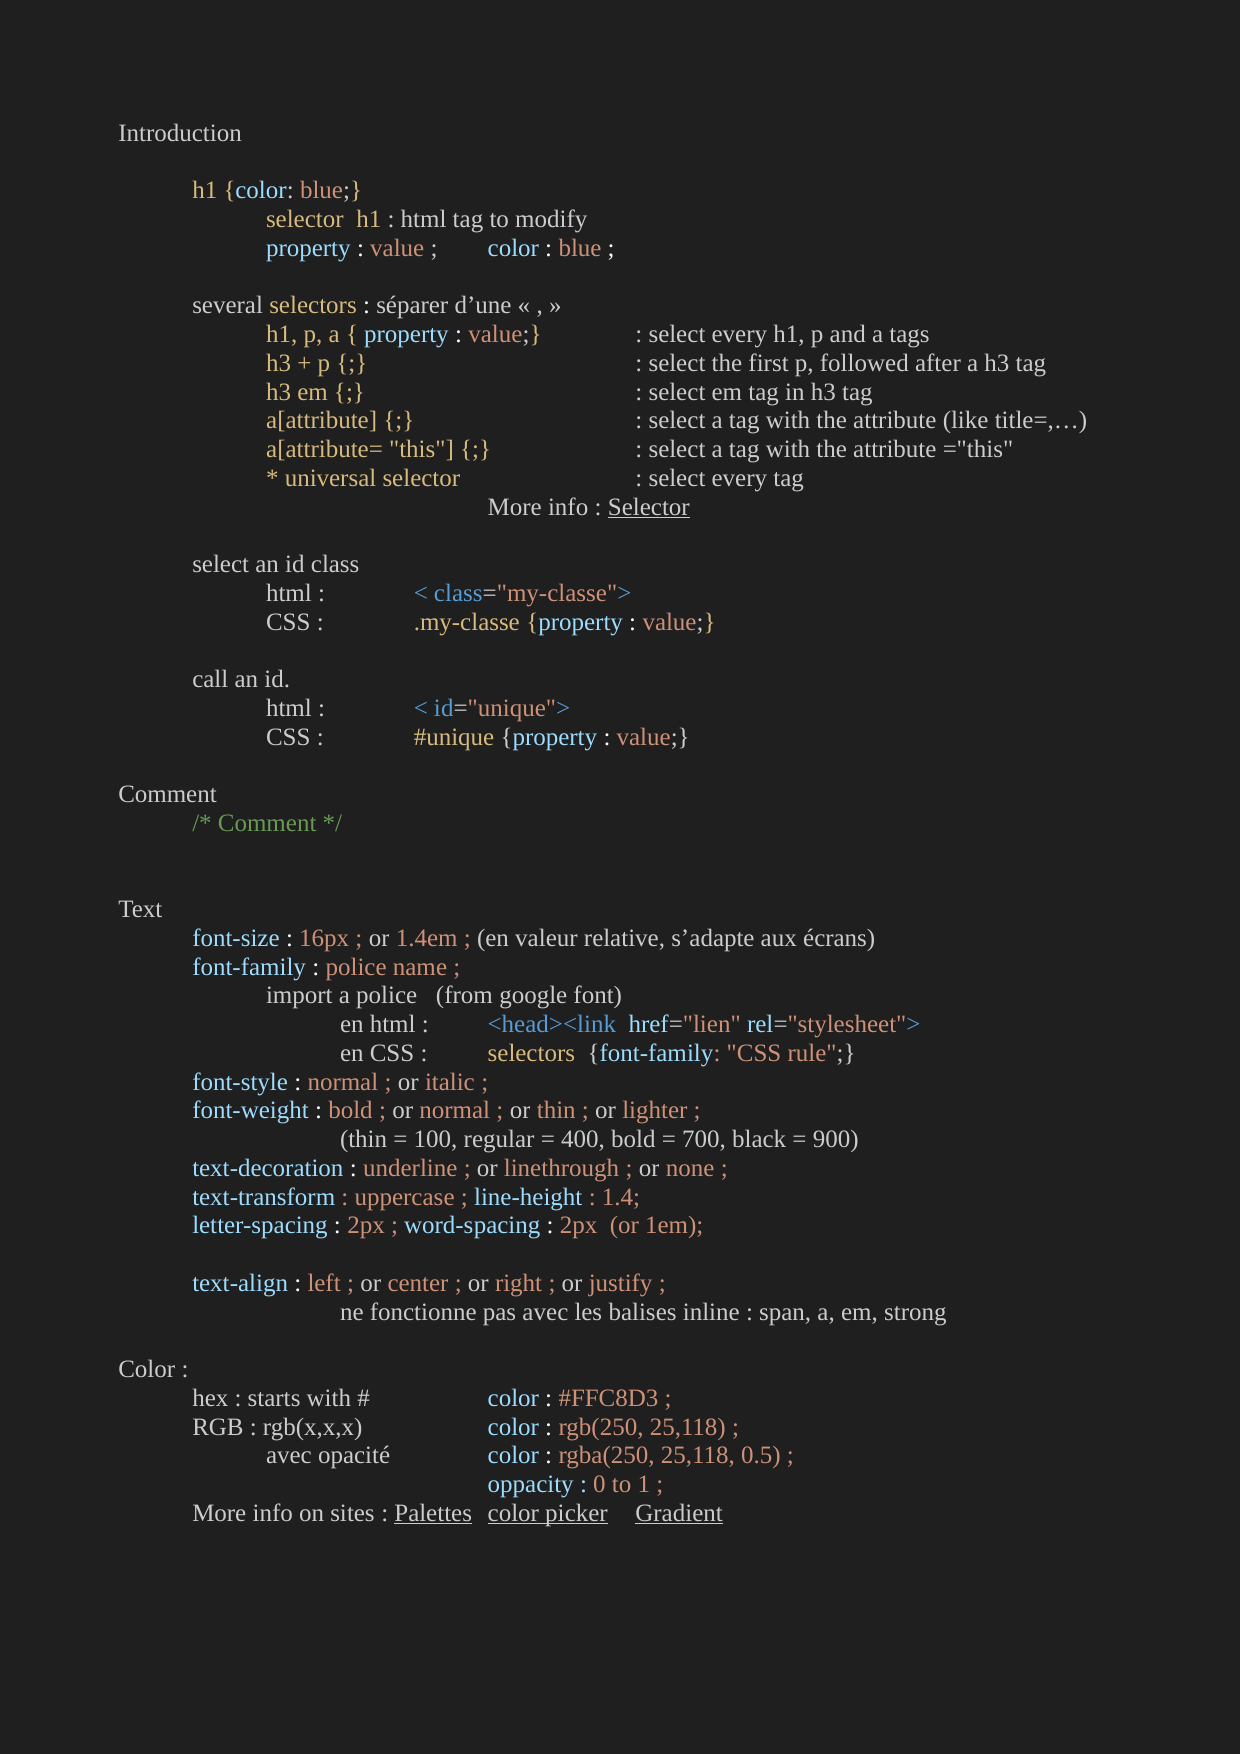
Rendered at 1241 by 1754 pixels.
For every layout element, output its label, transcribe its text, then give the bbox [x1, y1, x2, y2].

text font-size : 16px ; or 1.4em ; (en valeur relative, s’adapte aux écrans) [875, 923, 1122, 952]
text several selectors : séparer d’une « , » [118, 291, 192, 319]
text font-family : police name ; [118, 952, 1122, 981]
text several selectors : séparer d’une « , » [263, 291, 376, 319]
text (thin = 100, regular = 400, bold = 700, black = 900) [858, 1124, 1122, 1153]
text h1 {color: blue;} [118, 176, 223, 204]
text html : < class="my-classe"> [631, 578, 1122, 607]
text CSS : #unique {property : value;} [323, 722, 1122, 751]
text a[attribute= "this"] {;} : select a tag with the attribute ="this" [1013, 434, 1122, 463]
text CSS : .my-classe {property : value;} [323, 607, 526, 636]
text font-weight : bold ; or normal ; or thin ; or lighter ; [616, 1096, 1122, 1124]
text text-align : left ; or center ; or right ; or justify ; [118, 1268, 360, 1297]
text text-align : left ; or center ; or right ; or justify ; [582, 1268, 1122, 1297]
text en html : <head><link href="lien" rel="stylesheet"> [118, 1009, 340, 1038]
text ne fonctionne pas avec les balises inline : span, a, em, strong [946, 1297, 1122, 1326]
text en CSS : selectors {font-family: "CSS rule";} [433, 1038, 1122, 1067]
text CSS : .my-classe {property : value;} [118, 607, 266, 636]
text avec opacité color : rgba(250, 25,118, 0.5) ; [118, 1441, 266, 1469]
text text-transform : uppercase ; line-height : 1.4; [588, 1182, 1122, 1211]
text RGB : rgb(x,x,x) color : rgb(250, 25,118) ; [362, 1412, 1122, 1441]
text import a police (from google font) [118, 981, 266, 1009]
text Text [162, 894, 1122, 923]
text CSS : .my-classe {property : value;} [715, 607, 1122, 636]
text h3 em {;} : select em tag in h3 tag [872, 377, 1122, 406]
text html : < id="unique"> [453, 693, 556, 722]
text text-transform : uppercase ; line-height : 1.4; [118, 1182, 474, 1211]
text text-align : left ; or center ; or right ; or justify ; [381, 1268, 468, 1297]
text More info on sites : Palettes color picker Gradient [118, 1498, 192, 1527]
text html : < id="unique"> [570, 693, 1122, 722]
text en CSS : selectors {font-family: "CSS rule";} [118, 1038, 340, 1067]
text a[attribute] {;} : select a tag with the attribute (like title=,…) [414, 406, 635, 434]
text h1 {color: blue;} [235, 176, 350, 204]
text import a police (from google font) [622, 981, 1122, 1009]
text call an id. [118, 664, 192, 693]
text ne fonctionne pas avec les balises inline : span, a, em, strong [118, 1297, 340, 1326]
text selector h1 : html tag to modify [587, 204, 1122, 233]
text font-weight : bold ; or normal ; or thin ; or lighter ; [530, 1096, 595, 1124]
text letter-spacing : 2px ; word-spacing : 2px (or 1em); [473, 1211, 1122, 1239]
text font-style : normal ; or italic ; [118, 1067, 398, 1096]
text text-decoration : underline ; or linethrough ; or none ; [118, 1153, 477, 1182]
text h3 + p {;} : select the first p, followed after a h3 tag [266, 348, 318, 377]
text Comment [217, 779, 1122, 808]
text h1 {color: blue;} [362, 176, 1122, 204]
text letter-spacing : 2px ; word-spacing : 2px (or 1em); [118, 1211, 404, 1239]
text html : < class="my-classe"> [325, 578, 414, 607]
text hex : starts with # color : #FFC8D3 ; [370, 1383, 1122, 1412]
text text-align : left ; or center ; or right ; or justify ; [488, 1268, 561, 1297]
text More info : Selector [118, 492, 488, 521]
text property : value ; color : blue ; [118, 233, 1122, 262]
text (thin = 100, regular = 400, bold = 700, black = 900) [118, 1124, 340, 1153]
text h1, p, a { property : value;} : select every h1, p and a tags [561, 319, 635, 348]
text h1, p, a { property : value;} : select every h1, p and a tags [364, 319, 529, 348]
text select an id class [366, 549, 1122, 578]
text text-decoration : underline ; or linethrough ; or none ; [659, 1153, 1122, 1182]
text More info on sites : Palettes color picker Gradient [394, 1498, 1122, 1527]
text * universal selector : select every tag [118, 463, 635, 492]
text avec opacité color : rgba(250, 25,118, 0.5) ; [390, 1441, 1122, 1469]
text font-size : 16px ; or 1.4em ; (en valeur relative, s’adapte aux écrans) [389, 923, 477, 952]
text oppacity : 0 to 1 ; [118, 1469, 1122, 1498]
text call an id. [290, 664, 1122, 693]
text html : < id="unique"> [331, 693, 414, 722]
text text-decoration : underline ; or linethrough ; or none ; [497, 1153, 639, 1182]
text en html : <head><link href="lien" rel="stylesheet"> [563, 1009, 1122, 1038]
text font-weight : bold ; or normal ; or thin ; or lighter ; [413, 1096, 510, 1124]
text Introduction [242, 118, 1122, 147]
text en html : <head><link href="lien" rel="stylesheet"> [429, 1009, 488, 1038]
text font-style : normal ; or italic ; [418, 1067, 1122, 1096]
text RGB : rgb(x,x,x) color : rgb(250, 25,118) ; [118, 1412, 192, 1441]
text CSS : #unique {property : value;} [118, 722, 266, 751]
text font-weight : bold ; or normal ; or thin ; or lighter ; [118, 1096, 392, 1124]
text More info : Selector [608, 492, 1122, 521]
text several selectors : séparer d’une « , » [635, 291, 1122, 319]
text html : < class="my-classe"> [118, 578, 266, 607]
text select an id class [118, 549, 192, 578]
text h1, p, a { property : value;} : select every h1, p and a tags [118, 319, 346, 348]
text font-size : 16px ; or 1.4em ; (en valeur relative, s’adapte aux écrans) [118, 923, 369, 952]
text html : < class="my-classe"> [482, 578, 617, 607]
text selector h1 : html tag to modify [118, 204, 387, 233]
text h1, p, a { property : value;} : select every h1, p and a tags [929, 319, 1122, 348]
text Color : [188, 1354, 1122, 1383]
text h3 + p {;} : select the first p, followed after a h3 tag [1046, 348, 1122, 377]
text /* Comment */ [118, 808, 1122, 837]
text * universal selector : select every tag [804, 463, 1122, 492]
text CSS : .my-classe {property : value;} [538, 607, 703, 636]
